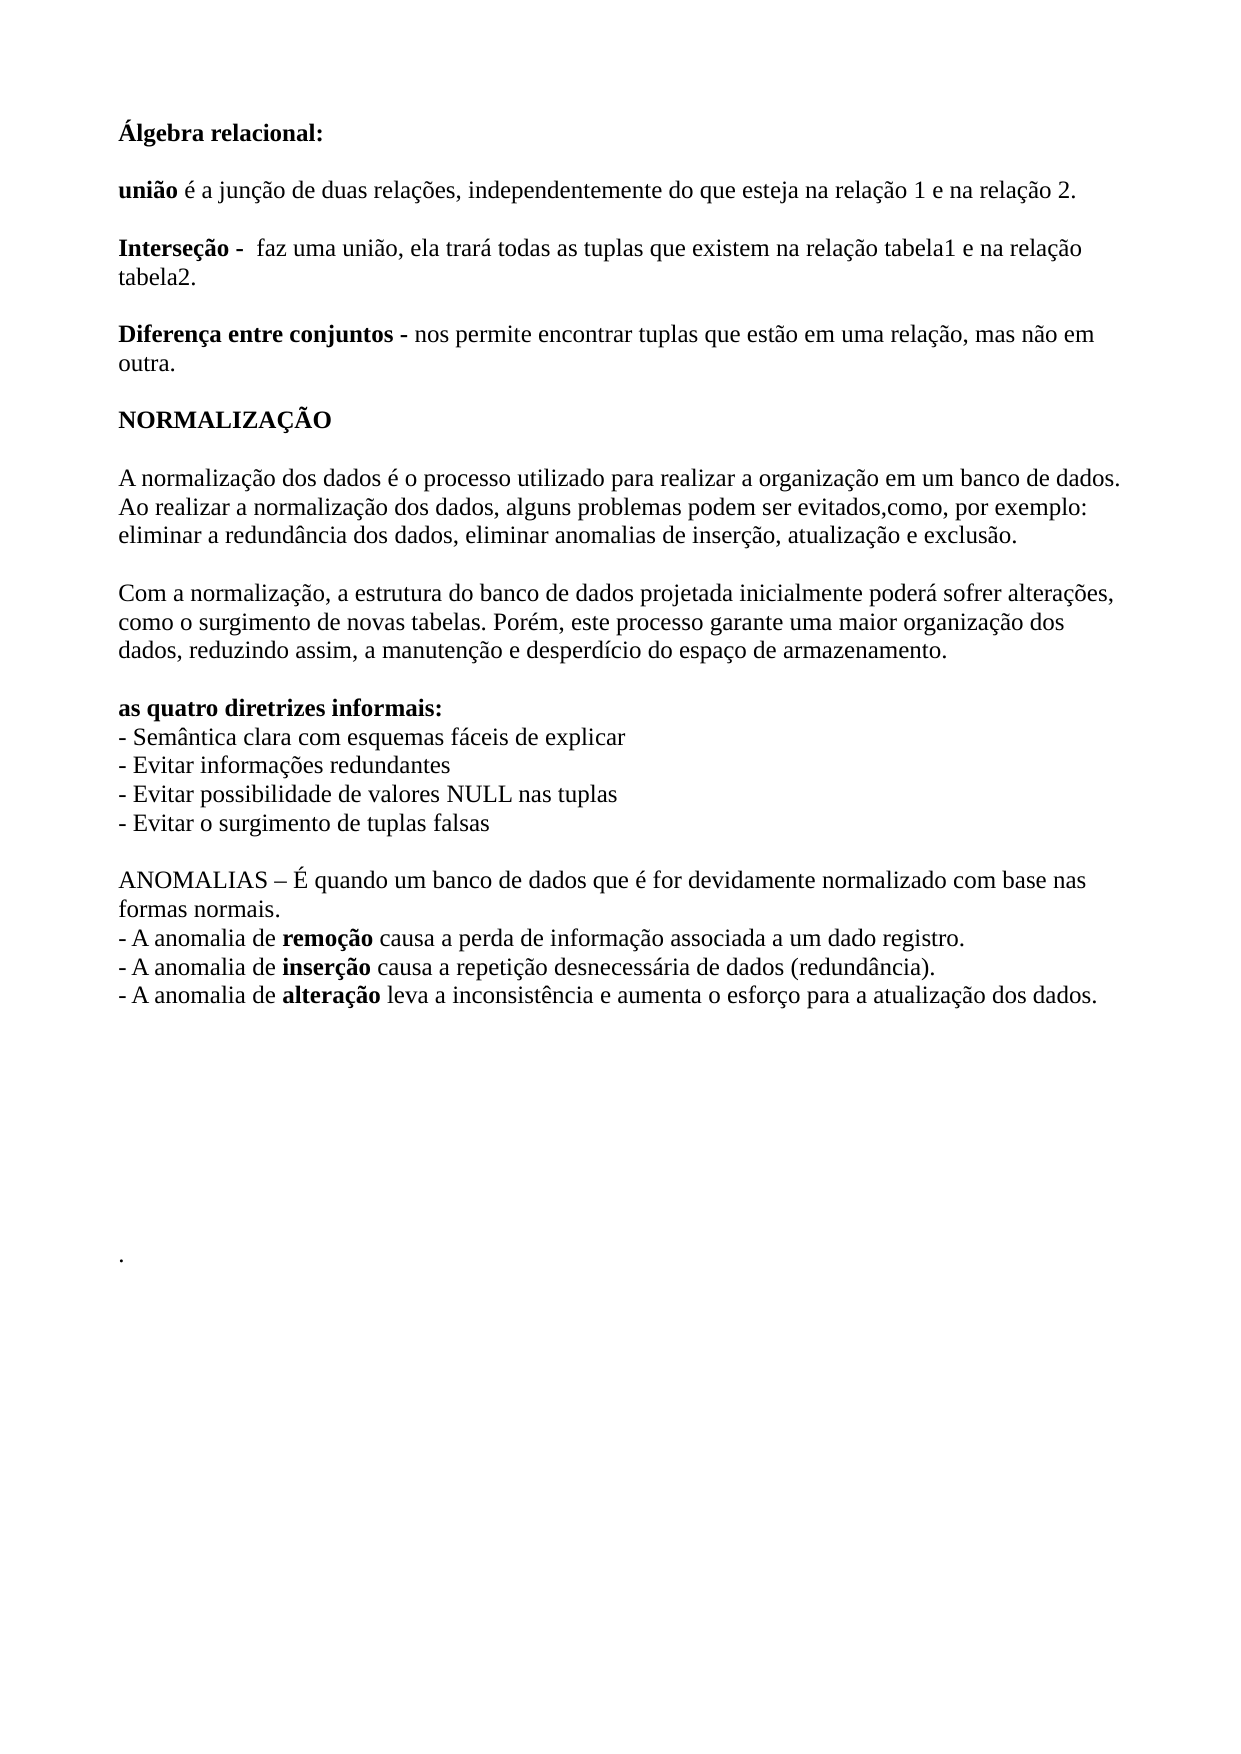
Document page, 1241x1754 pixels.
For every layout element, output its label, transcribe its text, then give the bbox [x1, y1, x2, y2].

text . [118, 1239, 1122, 1268]
text A normalização dos dados é o processo utilizado para realizar a organização em um banco de dados. Ao realizar a normalização dos dados, alguns problemas podem ser evitados,como, por exemplo: eliminar a redundância dos dados, eliminar anomalias de inserção, atualização e exclusão. [118, 463, 1122, 549]
text união é a junção de duas relações, independentemente do que esteja na relação 1 e na relação 2. [118, 176, 1122, 204]
text - A anomalia de remoção causa a perda de informação associada a um dado registro. [118, 923, 1122, 952]
text Álgebra relacional: [118, 118, 1122, 147]
text - Evitar o surgimento de tuplas falsas [118, 808, 1122, 837]
text Diferença entre conjuntos - nos permite encontrar tuplas que estão em uma relação, mas não em outra. [118, 319, 1122, 377]
text - Evitar possibilidade de valores NULL nas tuplas [118, 779, 1122, 808]
text ANOMALIAS – É quando um banco de dados que é for devidamente normalizado com base nas formas normais. [118, 866, 1122, 923]
text - Evitar informações redundantes [118, 751, 1122, 779]
text - Semântica clara com esquemas fáceis de explicar [118, 722, 1122, 751]
text as quatro diretrizes informais: [118, 693, 1122, 722]
text - A anomalia de alteração leva a inconsistência e aumenta o esforço para a atualização dos dados. [118, 981, 1122, 1009]
text NORMALIZAÇÃO [118, 406, 1122, 434]
text Com a normalização, a estrutura do banco de dados projetada inicialmente poderá sofrer alterações, como o surgimento de novas tabelas. Porém, este processo garante uma maior organização dos dados, reduzindo assim, a manutenção e desperdício do espaço de armazenamento. [118, 578, 1122, 664]
text Interseção - faz uma união, ela trará todas as tuplas que existem na relação tabela1 e na relação tabela2. [118, 233, 1122, 291]
text - A anomalia de inserção causa a repetição desnecessária de dados (redundância). [118, 952, 1122, 981]
